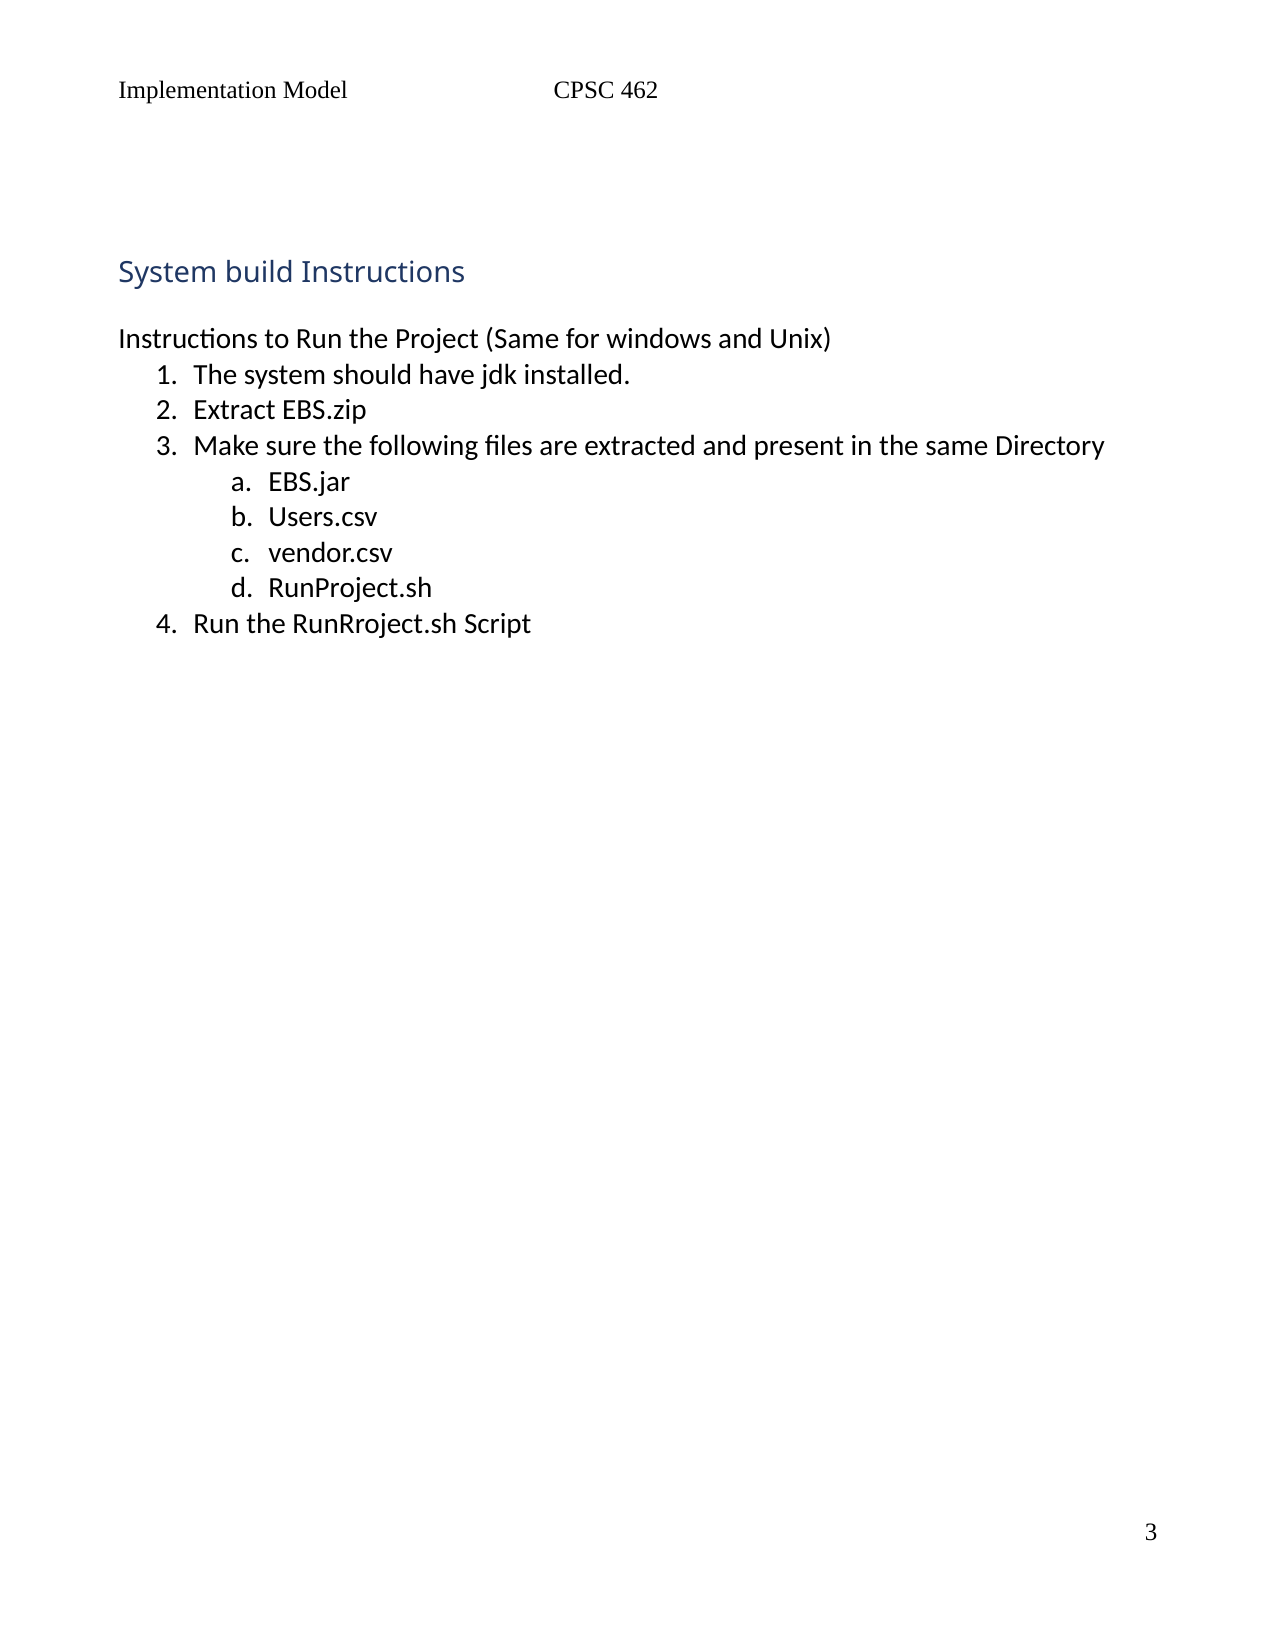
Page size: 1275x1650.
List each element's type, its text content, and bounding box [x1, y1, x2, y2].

list Users.csv [231, 498, 1157, 534]
subtitle System build Instructions [118, 252, 1157, 291]
list Make sure the following files are extracted and present in the same Directory [156, 427, 1157, 463]
list Extract EBS.zip [156, 391, 1157, 427]
list Run the RunRroject.sh Script [156, 605, 1157, 641]
list vendor.csv [231, 534, 1157, 569]
list RunProject.sh [231, 569, 1157, 605]
text Instructions to Run the Project (Same for windows and Unix) [118, 320, 1157, 356]
list EBS.jar [231, 463, 1157, 498]
list The system should have jdk installed. [156, 356, 1157, 391]
